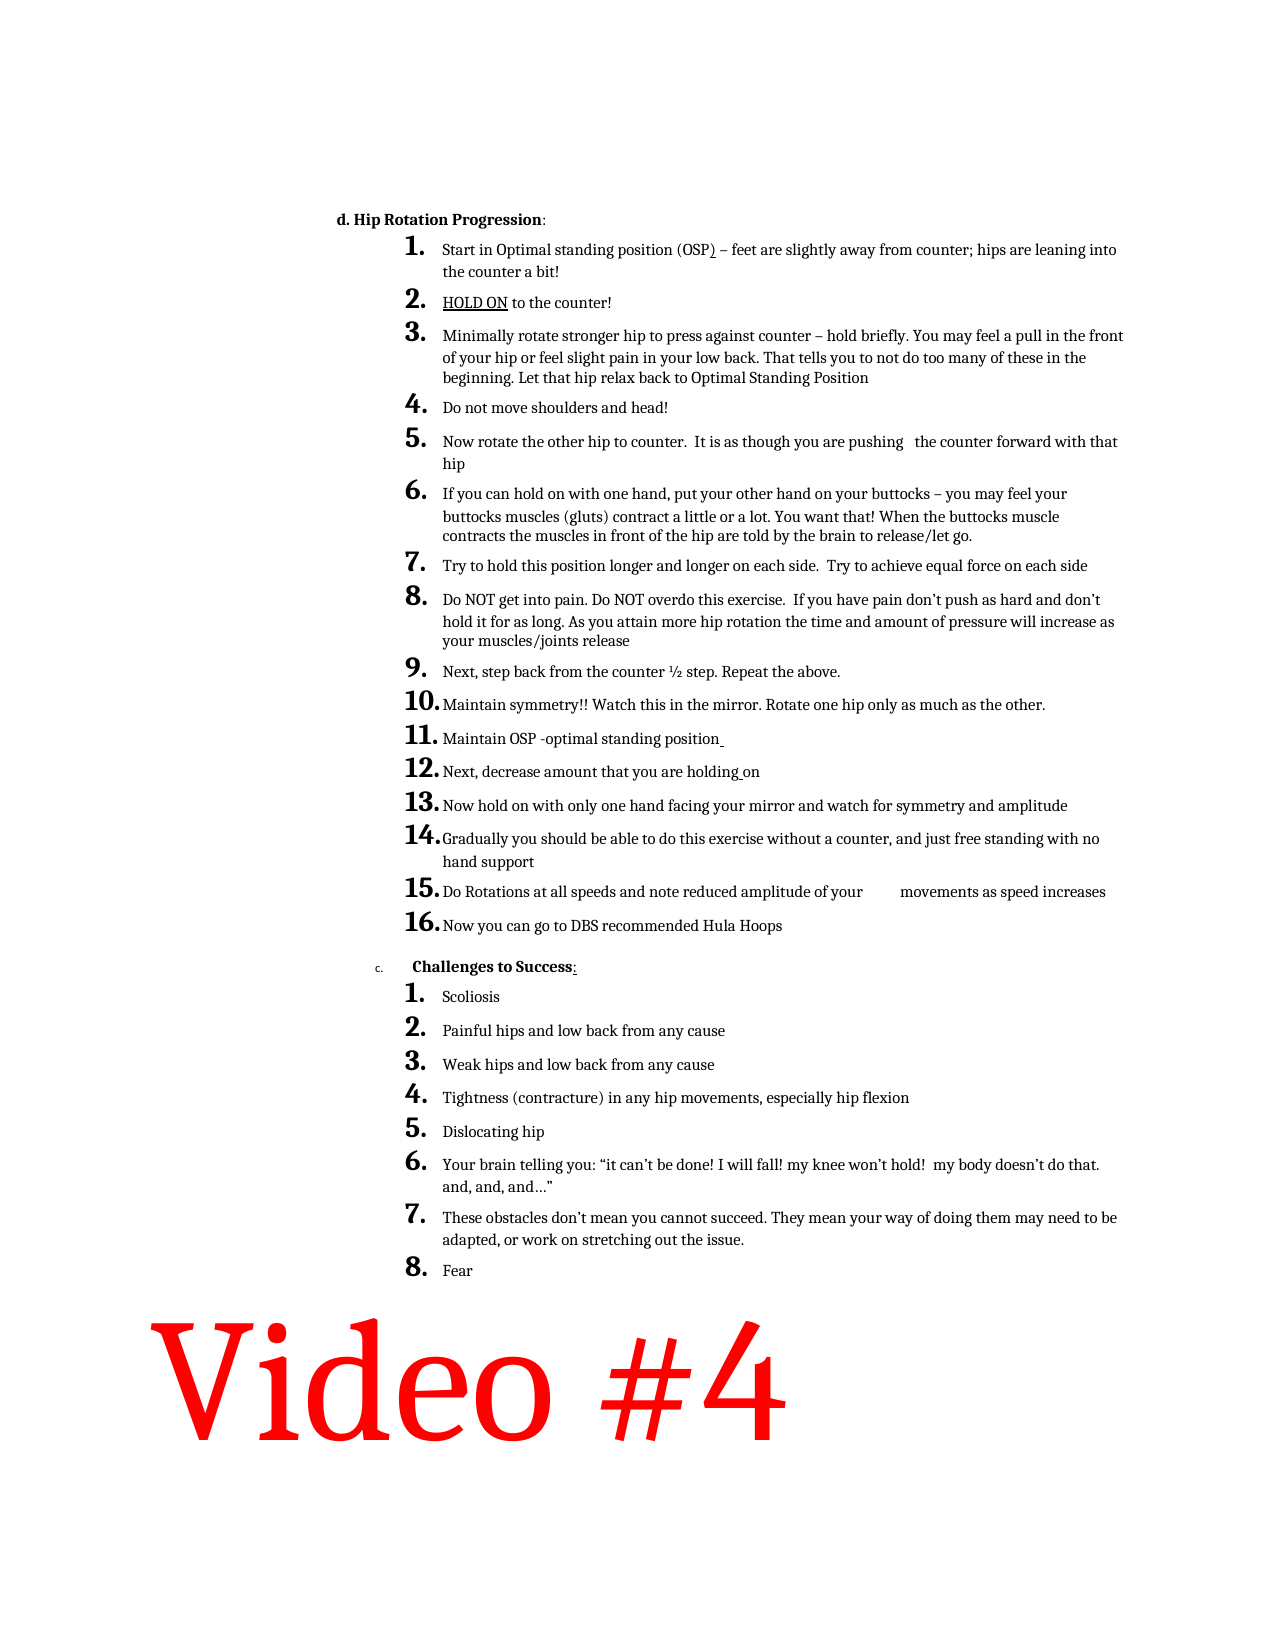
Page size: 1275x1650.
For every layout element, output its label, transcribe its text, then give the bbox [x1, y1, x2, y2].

list Do Rotations at all speeds and note reduced amplitude of your movements as speed increases [405, 871, 1125, 905]
list Do not move shoulders and head! [405, 387, 1125, 421]
list Maintain symmetry!! Watch this in the mirror. Rotate one hip only as much as the other. [405, 684, 1125, 718]
list Fear [405, 1250, 1125, 1283]
list Minimally rotate stronger hip to press against counter – hold briefly. You may feel a pull in the front of your hip or feel slight pain in your low back. That tells you to not do too many of these in the beginning. Let that hip relax back to Optimal Standing Position [405, 315, 1125, 387]
list Dislocating hip [405, 1111, 1125, 1144]
list Weak hips and low back from any cause [405, 1044, 1125, 1077]
list Maintain OSP -optimal standing position [405, 718, 1125, 751]
list HOLD ON to the counter! [405, 282, 1125, 315]
list Tightness (contracture) in any hip movements, especially hip flexion [405, 1077, 1125, 1111]
list These obstacles don’t mean you cannot succeed. They mean your way of doing them may need to be adapted, or work on stretching out the issue. [405, 1197, 1125, 1250]
list Now you can go to DBS recommended Hula Hoops [405, 905, 1125, 938]
list If you can hold on with one hand, put your other hand on your buttocks – you may feel your buttocks muscles (gluts) contract a little or a lot. You want that! When the buttocks muscle contracts the muscles in front of the hip are told by the brain to release/let go. [405, 473, 1125, 545]
text d. Hip Rotation Progression: [150, 210, 1125, 229]
list Next, decrease amount that you are holding on [405, 751, 1125, 785]
list Now rotate the other hip to counter. It is as though you are pushing the counter forward with that hip [405, 421, 1125, 473]
list Gradually you should be able to do this exercise without a counter, and just free standing with no hand support [405, 818, 1125, 871]
text Video #4 [150, 1283, 1125, 1484]
list Do NOT get into pain. Do NOT overdo this exercise. If you have pain don’t push as hard and don’t hold it for as long. As you attain more hip rotation the time and amount of pressure will increase as your muscles/joints release [405, 579, 1125, 651]
list Try to hold this position longer and longer on each side. Try to achieve equal force on each side [405, 545, 1125, 579]
list Start in Optimal standing position (OSP) – feet are slightly away from counter; hips are leaning into the counter a bit! [405, 229, 1125, 282]
list Now hold on with only one hand facing your mirror and watch for symmetry and amplitude [405, 785, 1125, 818]
list Next, step back from the counter ½ step. Repeat the above. [405, 651, 1125, 684]
list Your brain telling you: “it can’t be done! I will fall! my knee won’t hold! my body doesn’t do that. and, and, and…” [405, 1144, 1125, 1197]
list Challenges to Success: [375, 957, 1125, 977]
list Scoliosis [405, 977, 1125, 1010]
list Painful hips and low back from any cause [405, 1010, 1125, 1044]
